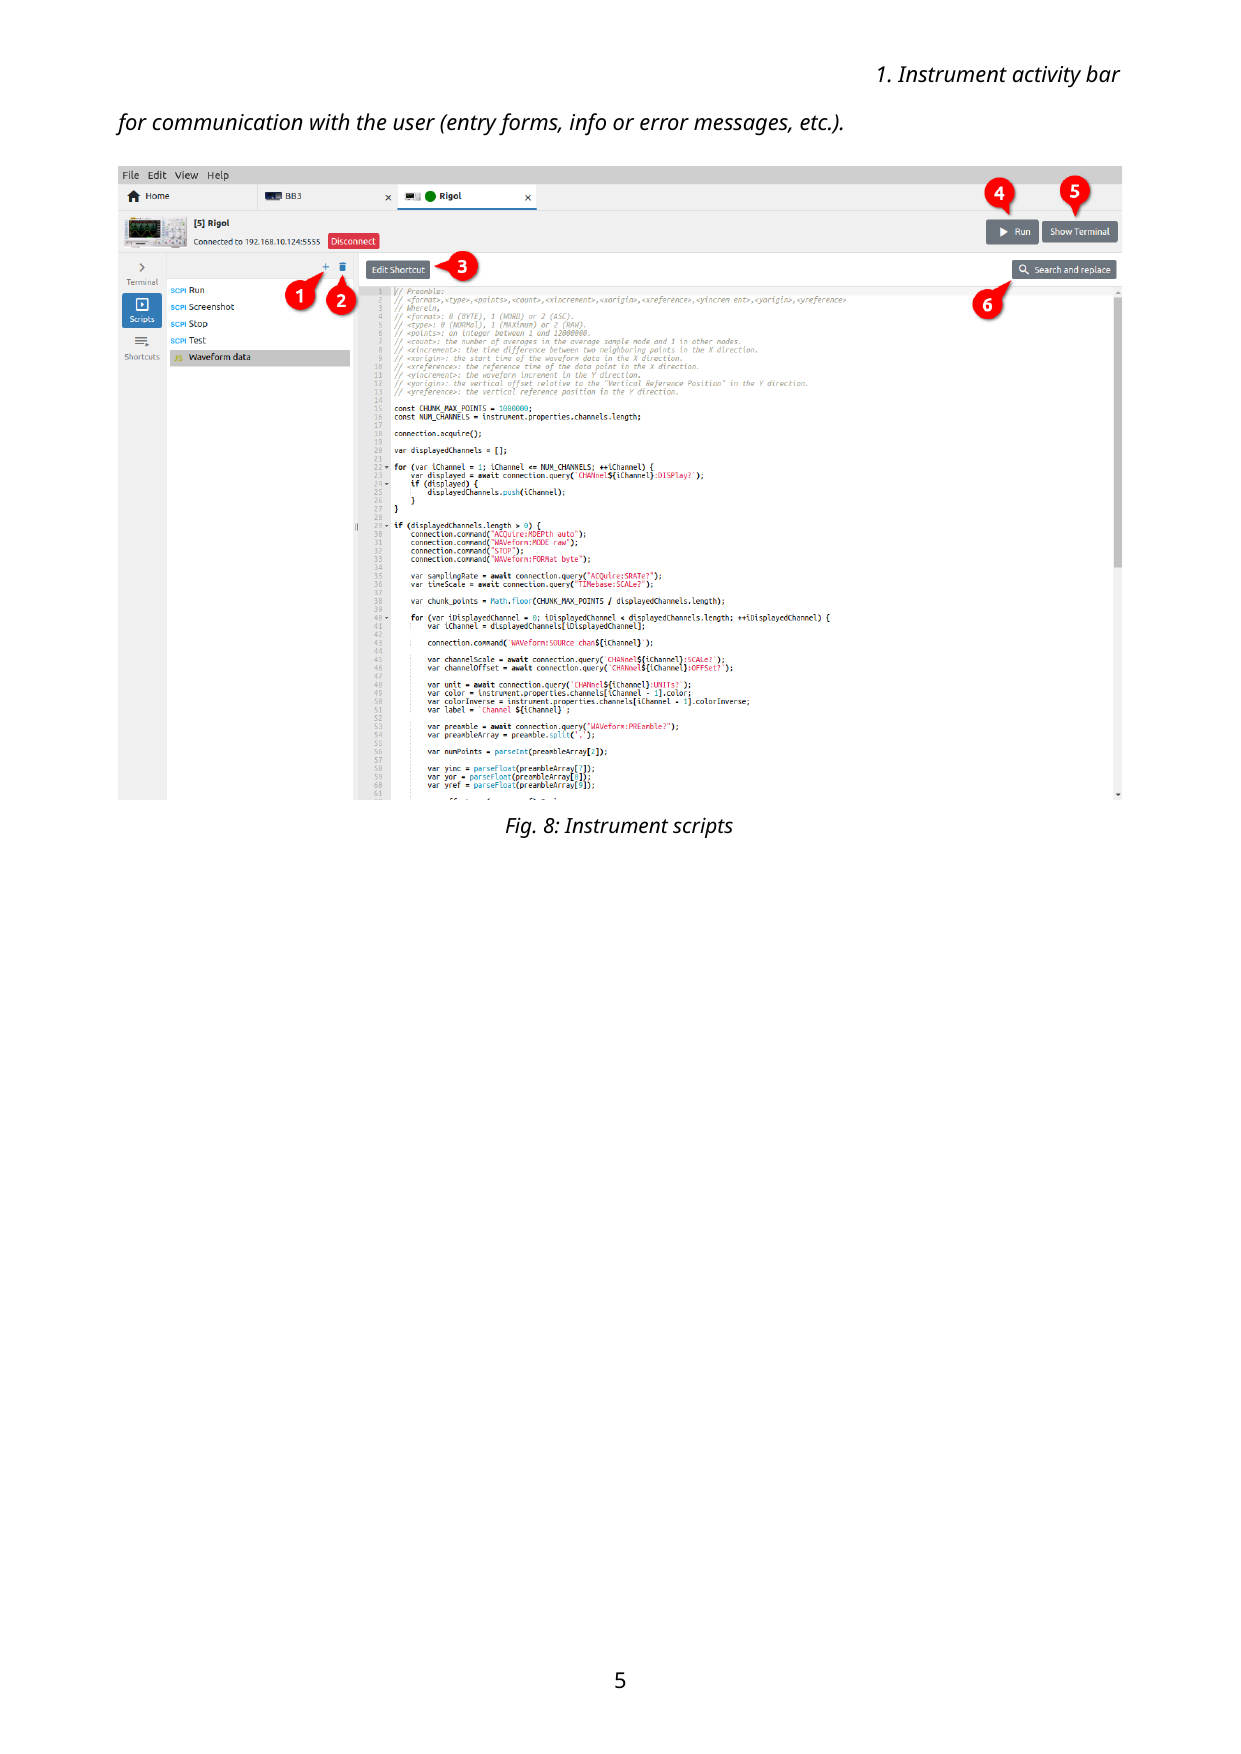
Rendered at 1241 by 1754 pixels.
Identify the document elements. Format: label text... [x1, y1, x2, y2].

text for communication with the user (entry forms, info or error messages, etc.). [118, 107, 1122, 136]
text Fig. 8: Instrument scripts [118, 800, 1122, 840]
picture [118, 166, 1123, 800]
